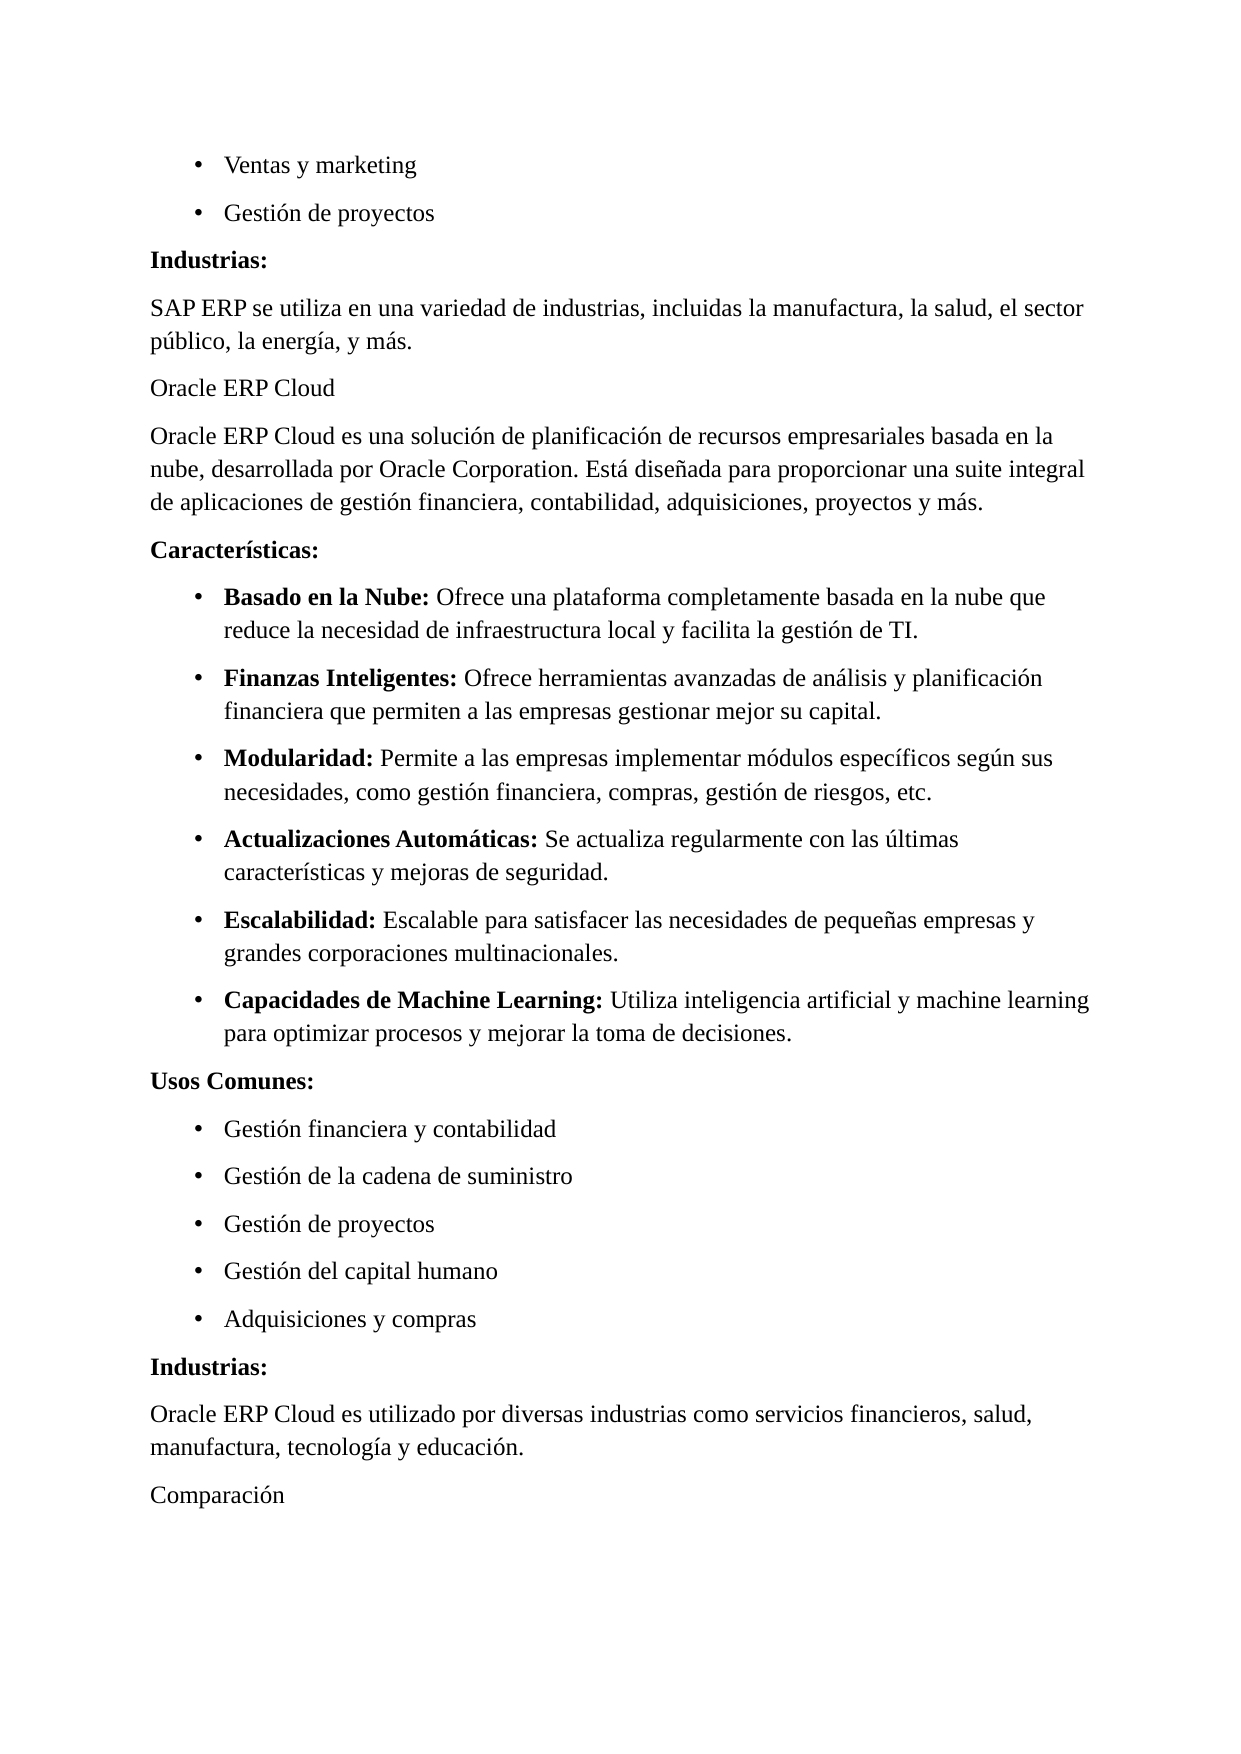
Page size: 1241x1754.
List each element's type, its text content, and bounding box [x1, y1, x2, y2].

text Industrias: [150, 245, 1090, 274]
list Ventas y marketing [194, 150, 1090, 179]
text Comparación [150, 1480, 1090, 1509]
text Industrias: [150, 1352, 1090, 1380]
text Oracle ERP Cloud [150, 373, 1090, 402]
text Características: [150, 535, 1090, 563]
list Gestión del capital humano [194, 1256, 1090, 1285]
list Gestión de proyectos [194, 1209, 1090, 1238]
text Oracle ERP Cloud es una solución de planificación de recursos empresariales basada en la nube, desarrollada por Oracle Corporation. Está diseñada para proporcionar una suite integral de aplicaciones de gestión financiera, contabilidad, adquisiciones, proyectos y más. [150, 421, 1090, 516]
list Modularidad: Permite a las empresas implementar módulos específicos según sus necesidades, como gestión financiera, compras, gestión de riesgos, etc. [194, 743, 1090, 805]
list Gestión de proyectos [194, 198, 1090, 226]
list Actualizaciones Automáticas: Se actualiza regularmente con las últimas características y mejoras de seguridad. [194, 824, 1090, 886]
list Basado en la Nube: Ofrece una plataforma completamente basada en la nube que reduce la necesidad de infraestructura local y facilita la gestión de TI. [194, 582, 1090, 644]
text Oracle ERP Cloud es utilizado por diversas industrias como servicios financieros, salud, manufactura, tecnología y educación. [150, 1399, 1090, 1461]
list Gestión de la cadena de suministro [194, 1161, 1090, 1190]
text SAP ERP se utiliza en una variedad de industrias, incluidas la manufactura, la salud, el sector público, la energía, y más. [150, 293, 1090, 354]
list Finanzas Inteligentes: Ofrece herramientas avanzadas de análisis y planificación financiera que permiten a las empresas gestionar mejor su capital. [194, 663, 1090, 725]
list Gestión financiera y contabilidad [194, 1114, 1090, 1142]
list Escalabilidad: Escalable para satisfacer las necesidades de pequeñas empresas y grandes corporaciones multinacionales. [194, 905, 1090, 967]
list Adquisiciones y compras [194, 1304, 1090, 1333]
list Capacidades de Machine Learning: Utiliza inteligencia artificial y machine learning para optimizar procesos y mejorar la toma de decisiones. [194, 985, 1090, 1047]
text Usos Comunes: [150, 1066, 1090, 1095]
